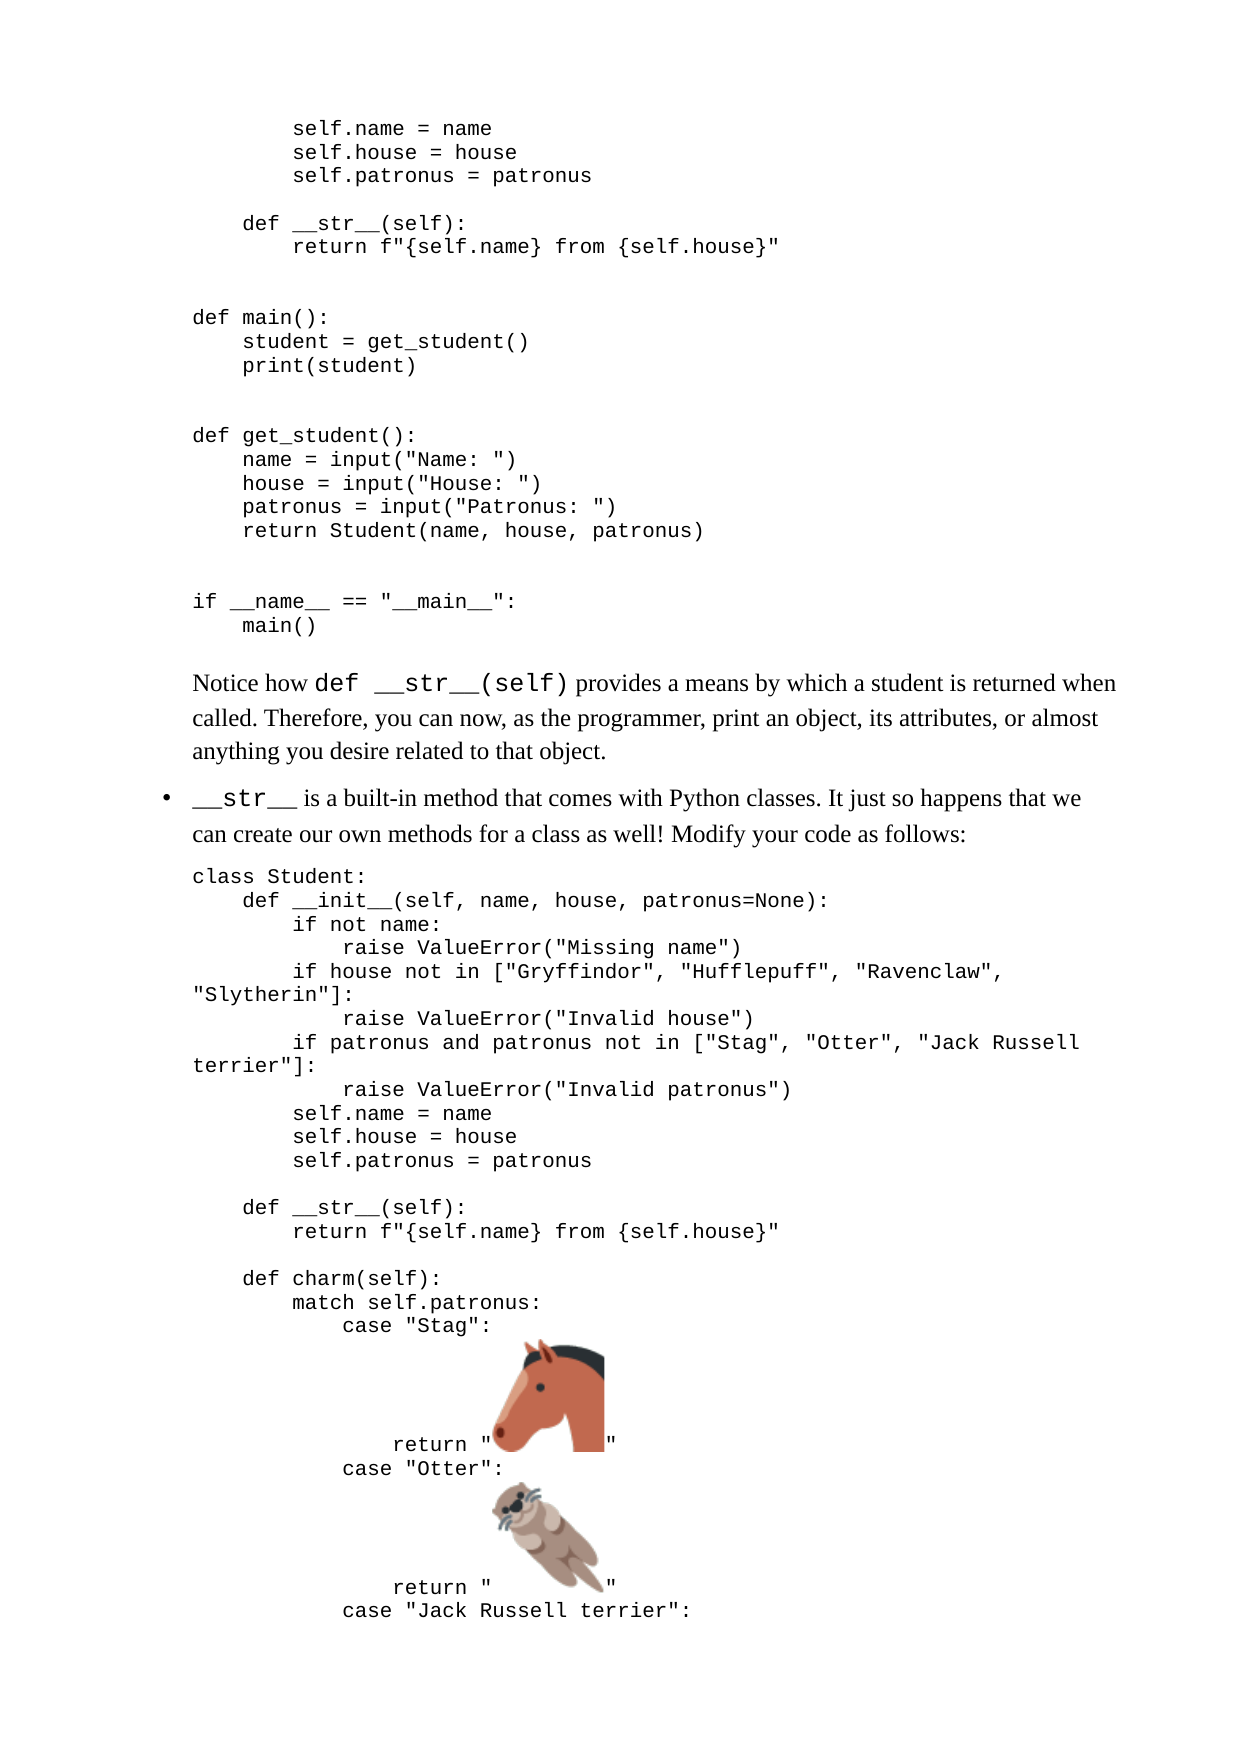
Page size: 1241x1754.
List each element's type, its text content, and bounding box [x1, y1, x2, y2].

list case "Otter": [162, 1458, 1122, 1482]
list def __str__(self): [162, 1197, 1122, 1221]
list main() [162, 615, 1122, 638]
list name = input("Name: ") [162, 449, 1122, 473]
picture [492, 1481, 605, 1594]
list return Student(name, house, patronus) [162, 520, 1122, 544]
list return f"{self.name} from {self.house}" [162, 236, 1122, 260]
list raise ValueError("Invalid house") [162, 1008, 1122, 1032]
list patronus = input("Patronus: ") [162, 496, 1122, 520]
list house = input("House: ") [162, 473, 1122, 496]
list self.name = name [162, 118, 1122, 142]
picture [492, 1339, 605, 1452]
list class Student: [162, 866, 1122, 890]
list if patronus and patronus not in ["Stag", "Otter", "Jack Russell terrier"]: [162, 1032, 1122, 1079]
list raise ValueError("Invalid patronus") [162, 1079, 1122, 1103]
list case "Stag": [162, 1316, 1122, 1339]
list return "" [162, 1339, 1122, 1458]
list match self.patronus: [162, 1292, 1122, 1316]
list return f"{self.name} from {self.house}" [162, 1221, 1122, 1244]
list __str__ is a built-in method that comes with Python classes. It just so happens that we can create our own methods for a class as well! Modify your code as follows: [162, 783, 1122, 847]
list return "" [162, 1482, 1122, 1600]
list case "Jack Russell terrier": [162, 1600, 1122, 1624]
list raise ValueError("Missing name") [162, 937, 1122, 961]
list self.patronus = patronus [162, 1150, 1122, 1174]
list student = get_student() [162, 331, 1122, 354]
list self.house = house [162, 1126, 1122, 1150]
list self.house = house [162, 142, 1122, 165]
list def main(): [162, 307, 1122, 331]
list def charm(self): [162, 1268, 1122, 1292]
list if __name__ == "__main__": [162, 591, 1122, 615]
list def __str__(self): [162, 213, 1122, 236]
list if house not in ["Gryffindor", "Hufflepuff", "Ravenclaw", "Slytherin"]: [162, 961, 1122, 1008]
list self.name = name [162, 1103, 1122, 1126]
list Notice how def __str__(self) provides a means by which a student is returned when called. Therefore, you can now, as the programmer, print an object, its attributes, or almost anything you desire related to that object. [162, 668, 1122, 765]
list self.patronus = patronus [162, 165, 1122, 189]
list def __init__(self, name, house, patronus=None): [162, 890, 1122, 913]
list print(student) [162, 354, 1122, 378]
list def get_student(): [162, 426, 1122, 449]
list if not name: [162, 913, 1122, 937]
